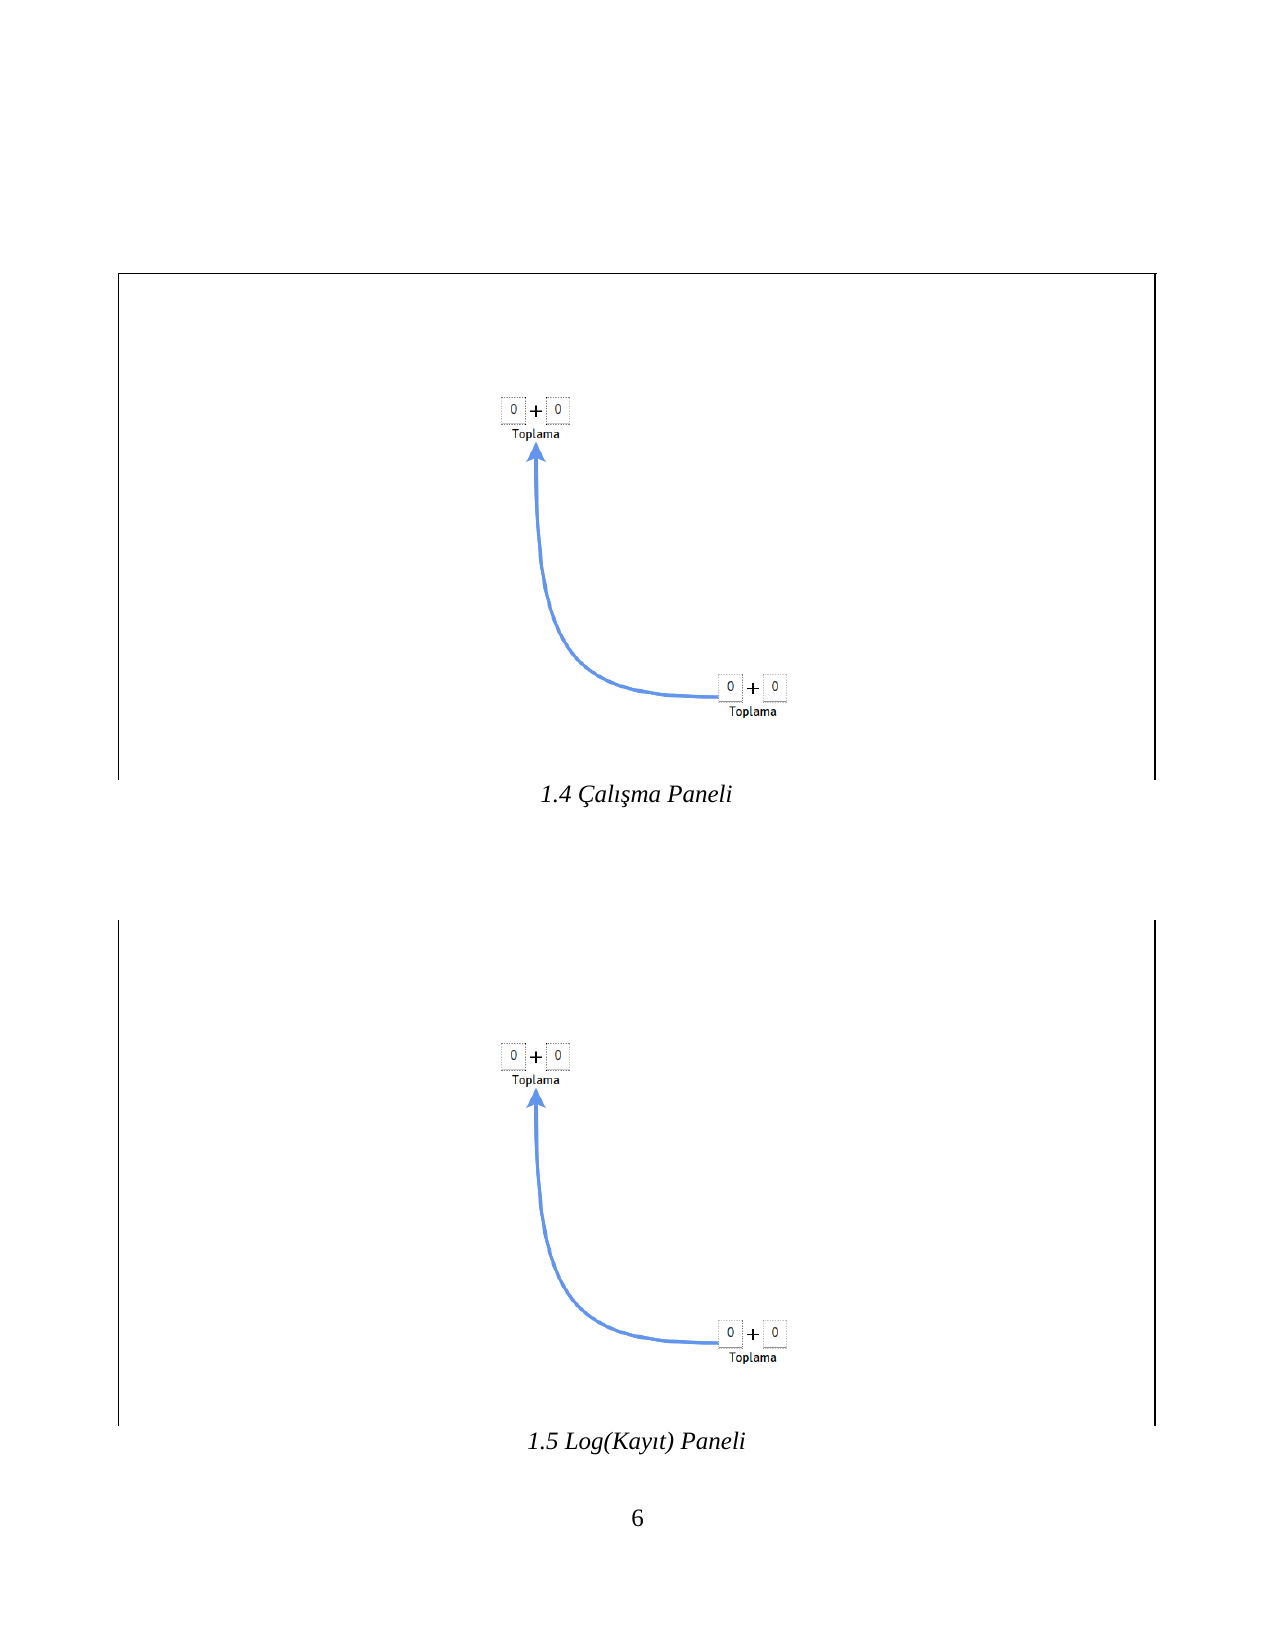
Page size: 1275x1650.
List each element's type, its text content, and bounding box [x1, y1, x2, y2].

text 1.4 Çalışma Paneli [118, 780, 1157, 808]
picture [118, 273, 1157, 780]
text 1.5 Log(Kayıt) Paneli [118, 1426, 1157, 1454]
picture [118, 920, 1157, 1426]
